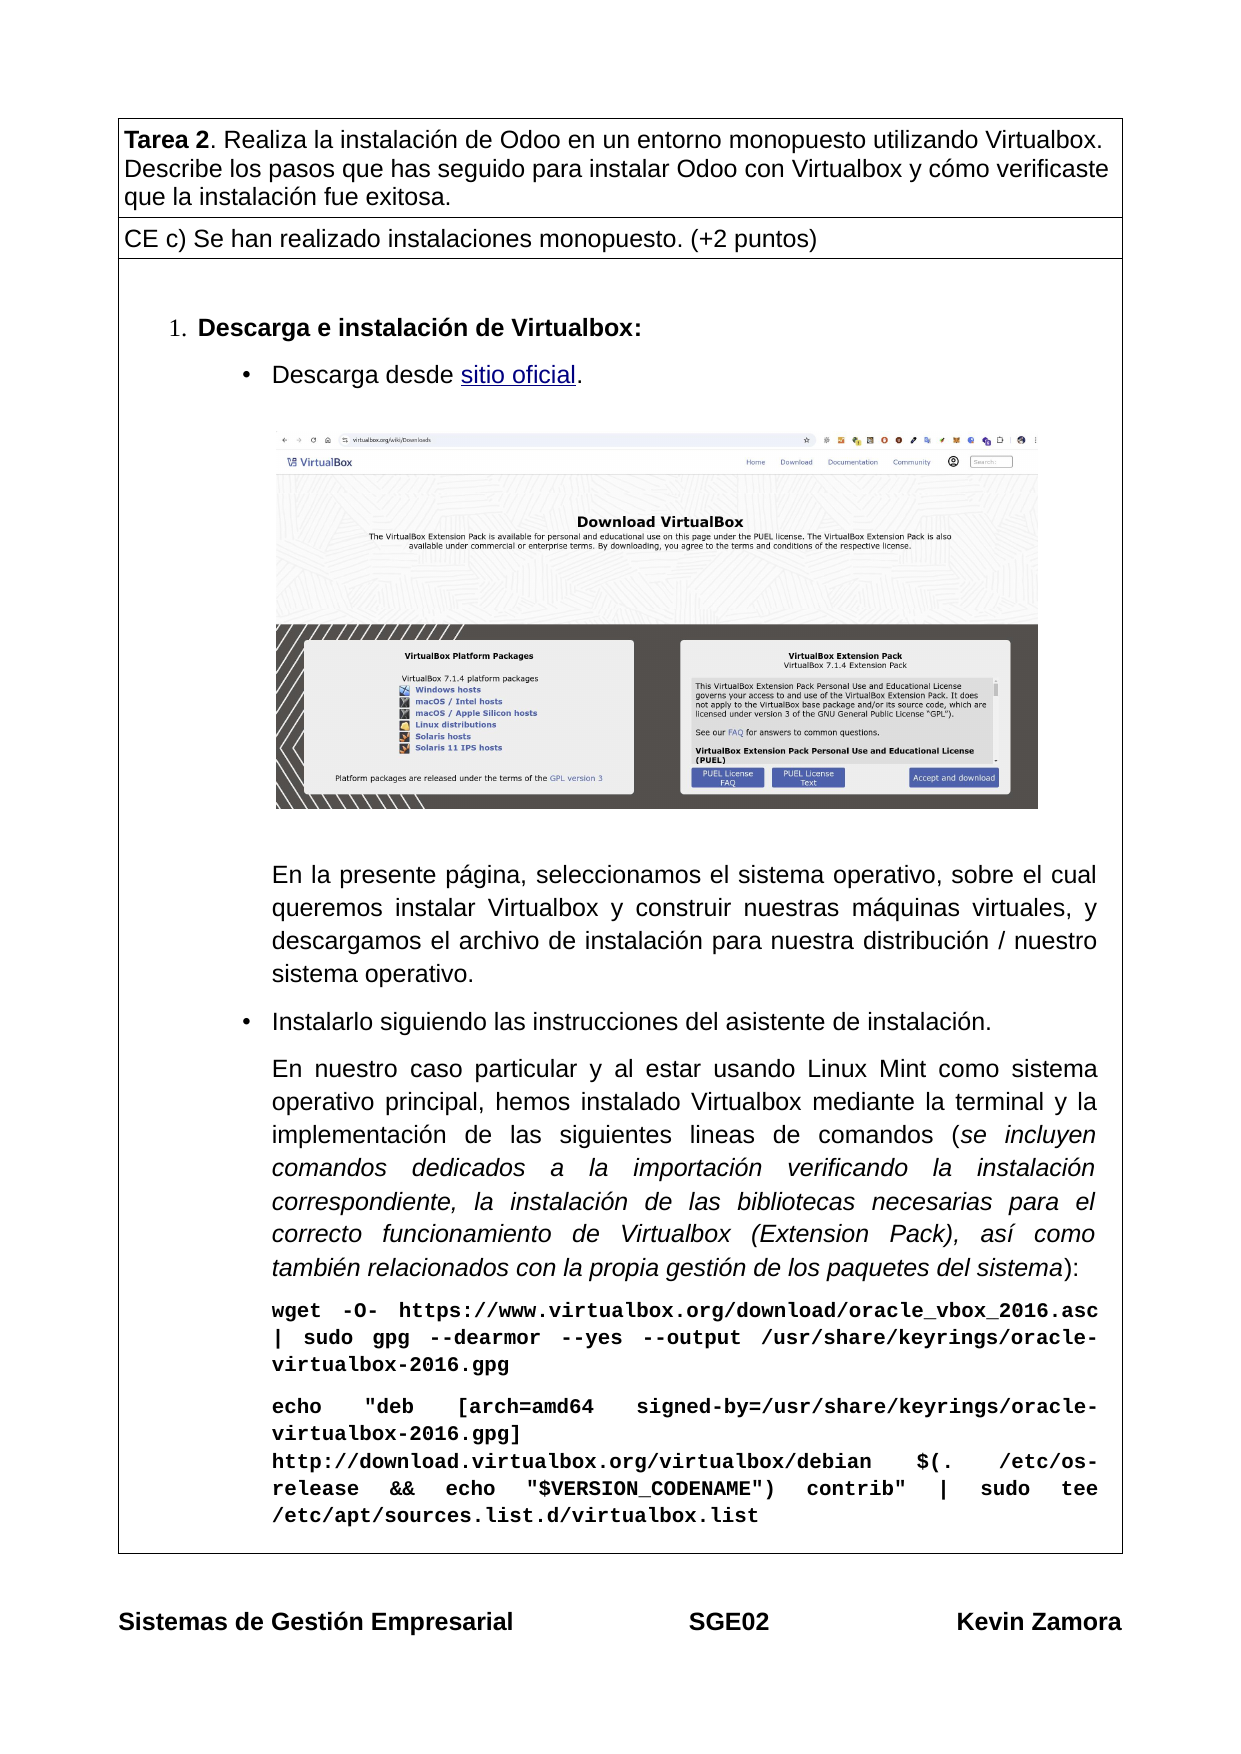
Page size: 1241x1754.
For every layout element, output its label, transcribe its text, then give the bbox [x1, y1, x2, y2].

picture [276, 431, 1038, 809]
table_cell CE c) Se han realizado instalaciones monopuesto. (+2 puntos) [119, 218, 1122, 258]
table_cell Descarga e instalación de Virtualbox: Descarga desde sitio oficial. En la presente página, seleccionamos el sistema operativo, sobre el cual queremos instalar Virtualbox y construir nuestras máquinas virtuales, y descargamos el archivo de instalación para nuestra distribución / nuestro sistema operativo. Instalarlo siguiendo las instrucciones del asistente de instalación. En nuestro caso particular y al estar usando Linux Mint como sistema operativo principal, hemos instalado Virtualbox mediante la terminal y la implementación de las siguientes lineas de comandos (se incluyen comandos dedicados a la importación verificando la instalación correspondiente, la instalación de las bibliotecas necesarias para el correcto funcionamiento de Virtualbox (Extension Pack), así como también relacionados con la propia gestión de los paquetes del sistema): wget -O- https://www.virtualbox.org/download/oracle_vbox_2016.asc | sudo gpg --dearmor --yes --output /usr/share/keyrings/oracle-virtualbox-2016.gpg echo "deb [arch=amd64 signed-by=/usr/share/keyrings/oracle-virtualbox-2016.gpg] http://download.virtualbox.org/virtualbox/debian $(. /etc/os-release && echo "$VERSION_CODENAME") contrib" | sudo tee /etc/apt/sources.list.d/virtualbox.list sudo apt update sudo apt install virtualbox-7.1 wget https://download.virtualbox.org/virtualbox/7.1.0/Oracle_VirtualBox_Extension_Pack-7.1.0.vbox-extpack sudo vboxmanage extpack install Oracle_VirtualBox_Extension_Pack-7.1.0.vbox-extpack vboxmanage list extpacks sudo usermod -aG vboxusers $USER groups $USER Descarga de la imagen ISO de Ubuntu: Descarga la imagen desde Ubuntu. Seleccionamos el enlace para descargar la versión LTS (o Long Time Support) y se iniciará la descarga correspondiente. Creación de una máquina virtual: Abre Virtualbox y crea una nueva máquina virtual, eligiendo Ubuntu como sistema operativo. Configuración de la máquina virtual: Asigna memoria RAM y espacio en disco según las recomendaciones. Le asignamos unos 10 GB de Memoria RAM: Carga la imagen ISO de Ubuntu y procede con la instalación. Instalación de Odoo: Inicia sesión en Ubuntu, abre la terminal e instala las dependencias necesarias. - Iniciando Ubuntu: - Instalación y funcionamiento de Docker en Ubuntu: - Configurando Docker: Clona el repositorio de Odoo e instala los módulos requeridos. Verificación: Inicia Odoo y accede a ‘http://localhost:8068’ desde el navegador. La pantalla de inicio de sesión de Odoo confirma que la instalación fue exitosa. [119, 259, 1122, 1552]
table_header Tarea 2. Realiza la instalación de Odoo en un entorno monopuesto utilizando Virtualbox. Describe los pasos que has seguido para instalar Odoo con Virtualbox y cómo verificaste que la instalación fue exitosa. [119, 119, 1122, 217]
